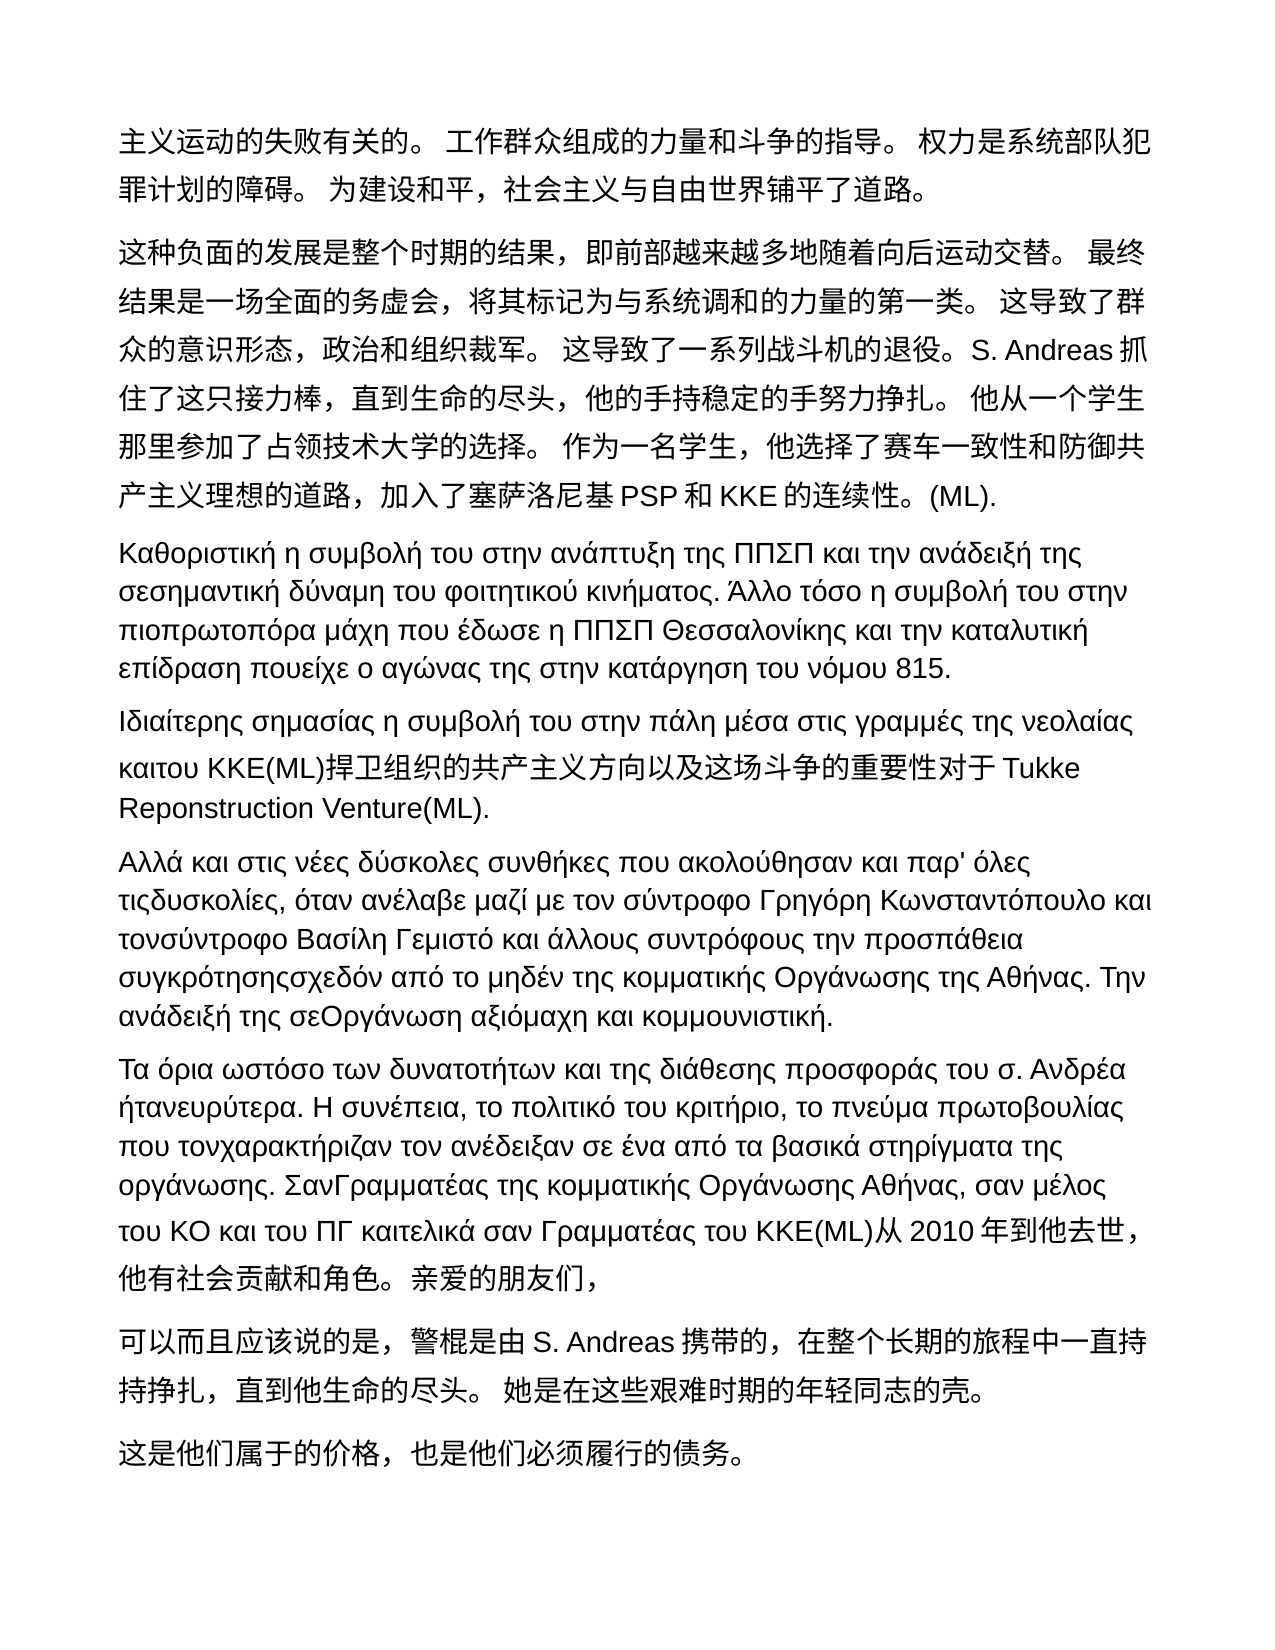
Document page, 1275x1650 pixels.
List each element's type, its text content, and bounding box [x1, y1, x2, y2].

text 可以而且应该说的是，警棍是由S. Andreas携带的，在整个长期的旅​​程中一直持持挣扎，直到他生命的尽头。 她是在这些艰难时期的年轻同志的壳。 [118, 1319, 1157, 1410]
text 这种负面的发展是整个时期的结果，即前部越来越多地随着向后运动交替。 最终结果是一场全面的务虚会，将其标记为与系统调和的力量的第一类。 这导致了群众的意识形态，政治和组织裁军。 这导致了一系列战斗机的退役。S. Andreas抓住了这只接力棒，直到生命的尽头，他的手持稳定的手努力挣扎。 他从一个学生那里参加了占领技术大学的选择。 作为一名学生，他选择了赛车一致性和防御共产主义理想的道路，加入了塞萨洛尼基PSP和KKE的连续性。(ML). [118, 230, 1157, 515]
text Τα όρια ωστόσο των δυνατοτήτων και της διάθεσης προσφοράς του σ. Ανδρέα ήτανευρύτερα. Η συνέπεια, το πολιτικό του κριτήριο, το πνεύμα πρωτοβουλίας που τονχαρακτήριζαν τον ανέδειξαν σε ένα από τα βασικά στηρίγματα της οργάνωσης. ΣανΓραμματέας της κομματικής Οργάνωσης Αθήνας, σαν μέλος του ΚΟ και του ΠΓ καιτελικά σαν Γραμματέας του ΚΚΕ(ML)从2010年到他去世，他有社会贡献和角色。亲爱的朋友们， [118, 1052, 1157, 1298]
text 主义运动的失败有关的。 工作群众组成的力量和斗争的指导。 权力是系统部队犯罪计划的障碍。 为建设和平，社会主义与自由世界铺平了道路。 [118, 118, 1157, 209]
text 这是他们属于的价格，也是他们必须履行的债务。 [118, 1431, 1157, 1473]
text Ιδιαίτερης σημασίας η συμβολή του στην πάλη μέσα στις γραμμές της νεολαίας καιτου ΚΚΕ(ML)捍卫组织的共产主义方向以及这场斗争的重要性对于Tukke Reponstruction Venture(ML). [118, 704, 1157, 825]
text Καθοριστική η συμβολή του στην ανάπτυξη της ΠΠΣΠ και την ανάδειξή της σεσημαντική δύναμη του φοιτητικού κινήματος. Άλλο τόσο η συμβολή του στην πιοπρωτοπόρα μάχη που έδωσε η ΠΠΣΠ Θεσσαλονίκης και την καταλυτική επίδραση πουείχε ο αγώνας της στην κατάργηση του νόμου 815. [118, 536, 1157, 685]
text Αλλά και στις νέες δύσκολες συνθήκες που ακολούθησαν και παρ' όλες τιςδυσκολίες, όταν ανέλαβε μαζί με τον σύντροφο Γρηγόρη Κωνσταντόπουλο και τονσύντροφο Βασίλη Γεμιστό και άλλους συντρόφους την προσπάθεια συγκρότησηςσχεδόν από το μηδέν της κομματικής Οργάνωσης της Αθήνας. Την ανάδειξή της σεΟργάνωση αξιόμαχη και κομμουνιστική. [118, 844, 1157, 1032]
